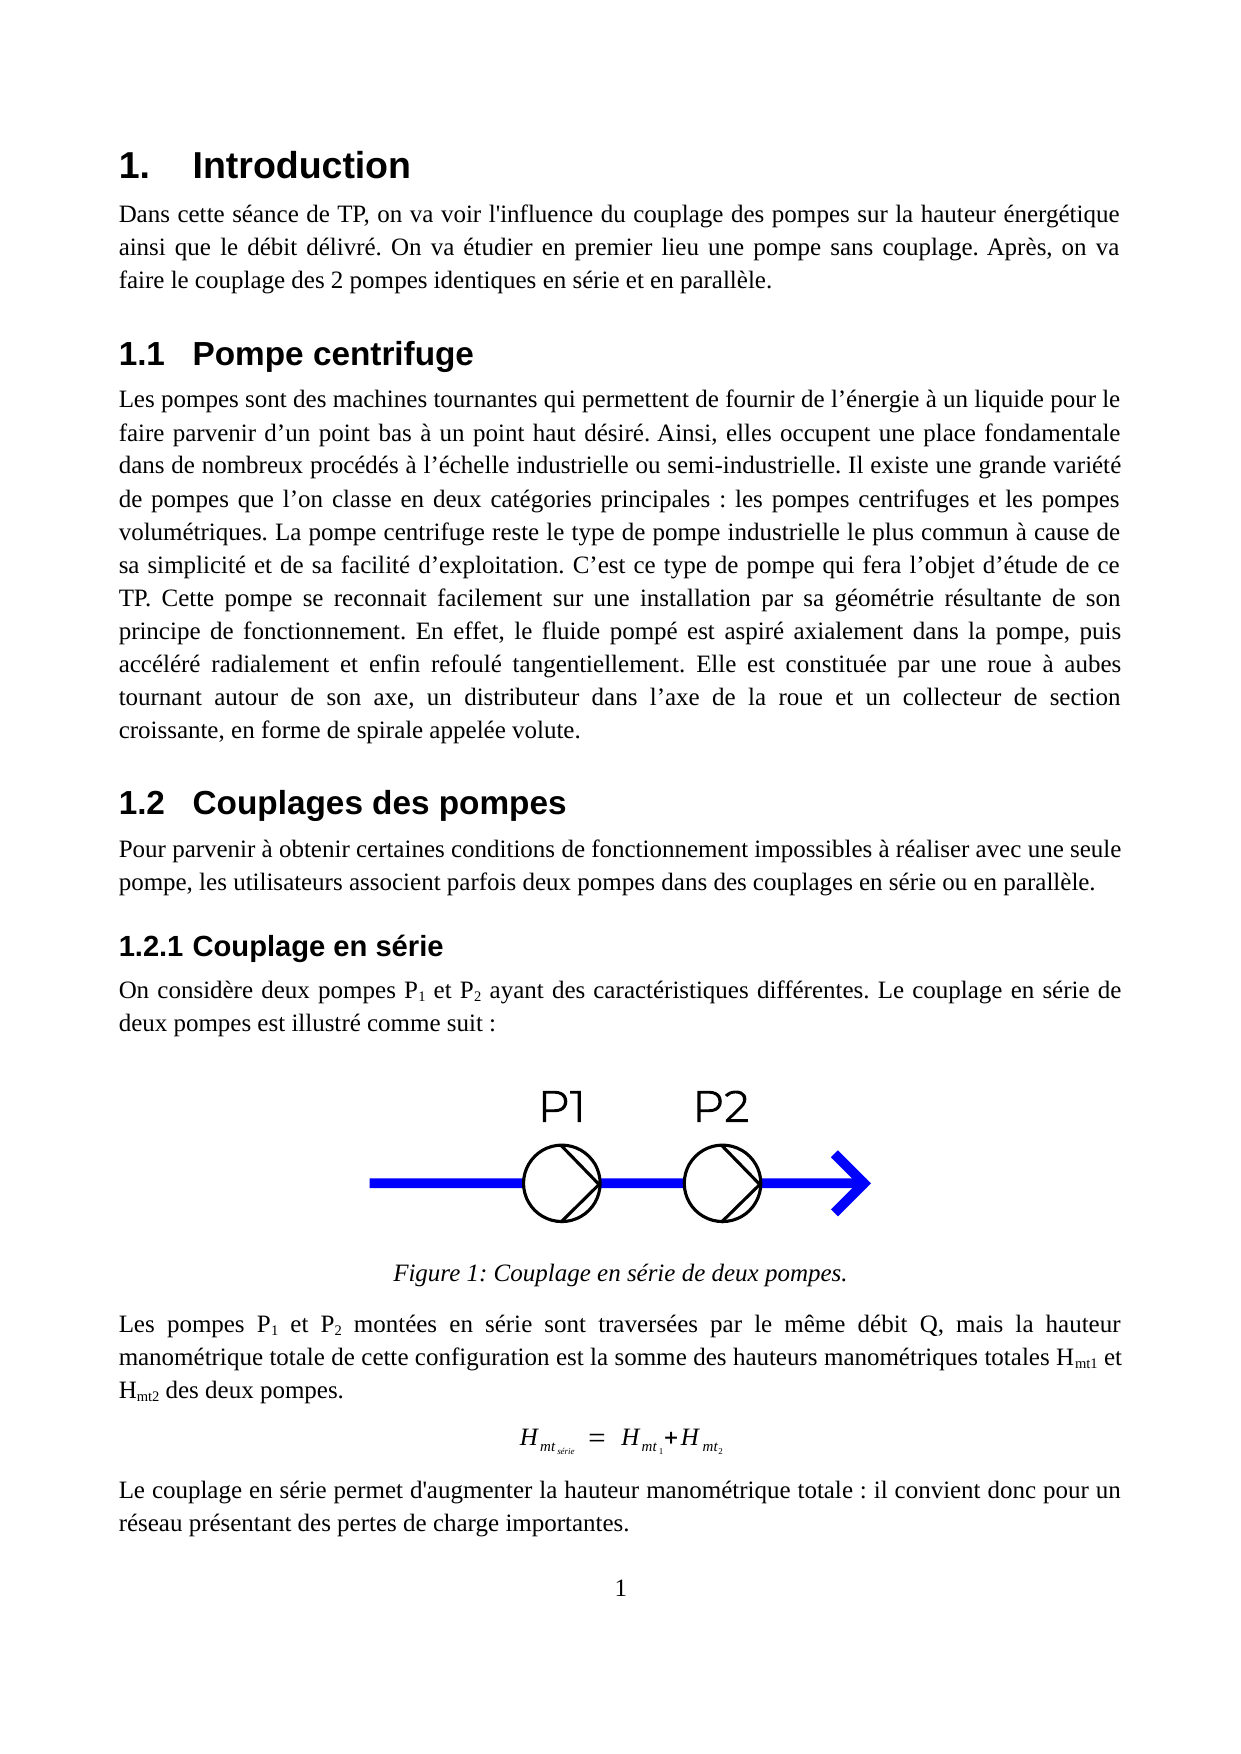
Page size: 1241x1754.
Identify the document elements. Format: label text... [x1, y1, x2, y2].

subtitle Couplage en série [118, 929, 1122, 963]
text Dans cette séance de TP, on va voir l'influence du couplage des pompes sur la hauteur énergétique ainsi que le débit délivré. On va étudier en premier lieu une pompe sans couplage. Après, on va faire le couplage des 2 pompes identiques en série et en parallèle. [118, 199, 1122, 294]
subtitle Pompe centrifuge [118, 334, 1122, 372]
text Les pompes P1 et P2 montées en série sont traversées par le même débit Q, mais la hauteur manométrique totale de cette configuration est la somme des hauteurs manométriques totales Hmt1 et Hmt2 des deux pompes. [118, 1056, 1122, 1404]
text On considère deux pompes P1 et P2 ayant des caractéristiques différentes. Le couplage en série de deux pompes est illustré comme suit : [118, 975, 1122, 1037]
text [369, 1087, 871, 1182]
text Le couplage en série permet d'augmenter la hauteur manométrique totale : il convient donc pour un réseau présentant des pertes de charge importantes. [118, 1476, 1122, 1537]
text Pour parvenir à obtenir certaines conditions de fonctionnement impossibles à réaliser avec une seule pompe, les utilisateurs associent parfois deux pompes dans des couplages en série ou en parallèle. [118, 834, 1122, 896]
subtitle Couplages des pompes [118, 783, 1122, 822]
text Les pompes sont des machines tournantes qui permettent de fournir de l’énergie à un liquide pour le faire parvenir d’un point bas à un point haut désiré. Ainsi, elles occupent une place fondamentale dans de nombreux procédés à l’échelle industrielle ou semi-industrielle. Il existe une grande variété de pompes que l’on classe en deux catégories principales : les pompes centrifuges et les pompes volumétriques. La pompe centrifuge reste le type de pompe industrielle le plus commun à cause de sa simplicité et de sa facilité d’exploitation. C’est ce type de pompe qui fera l’objet d’étude de ce TP. Cette pompe se reconnait facilement sur une installation par sa géométrie résultante de son principe de fonctionnement. En effet, le fluide pompé est aspiré axialement dans la pompe, puis accéléré radialement et enfin refoulé tangentiellement. Elle est constituée par une roue à aubes tournant autour de son axe, un distributeur dans l’axe de la roue et un collecteur de section croissante, en forme de spirale appelée volute. [118, 384, 1122, 743]
subtitle Introduction [118, 143, 1122, 187]
text Figure 1: Couplage en série de deux pompes. [369, 1185, 871, 1286]
